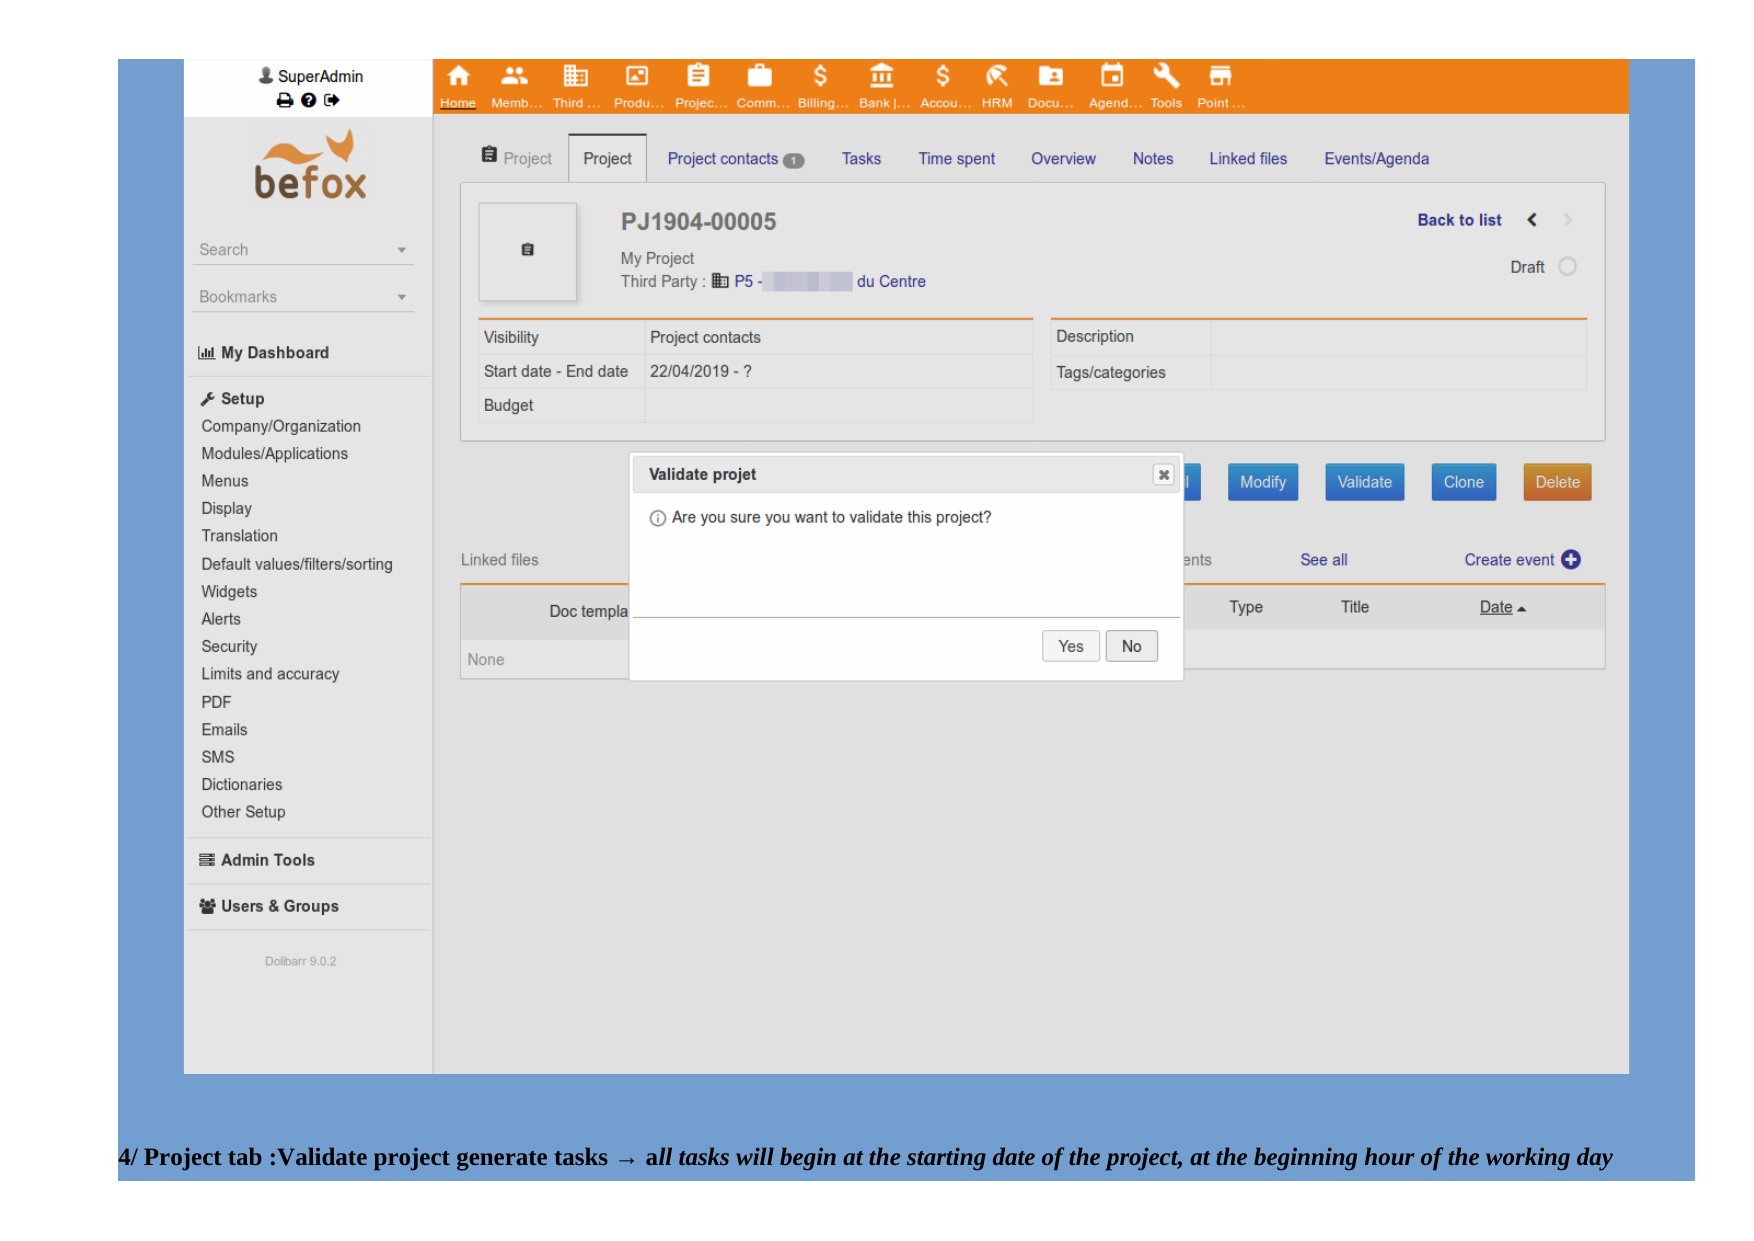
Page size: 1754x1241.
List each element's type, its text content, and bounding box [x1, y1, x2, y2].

text 4/ Project tab :Validate project generate tasks → all tasks will begin at the starting date of the project, at the beginning hour of the working day [118, 59, 1695, 1171]
picture [183, 59, 1630, 1074]
